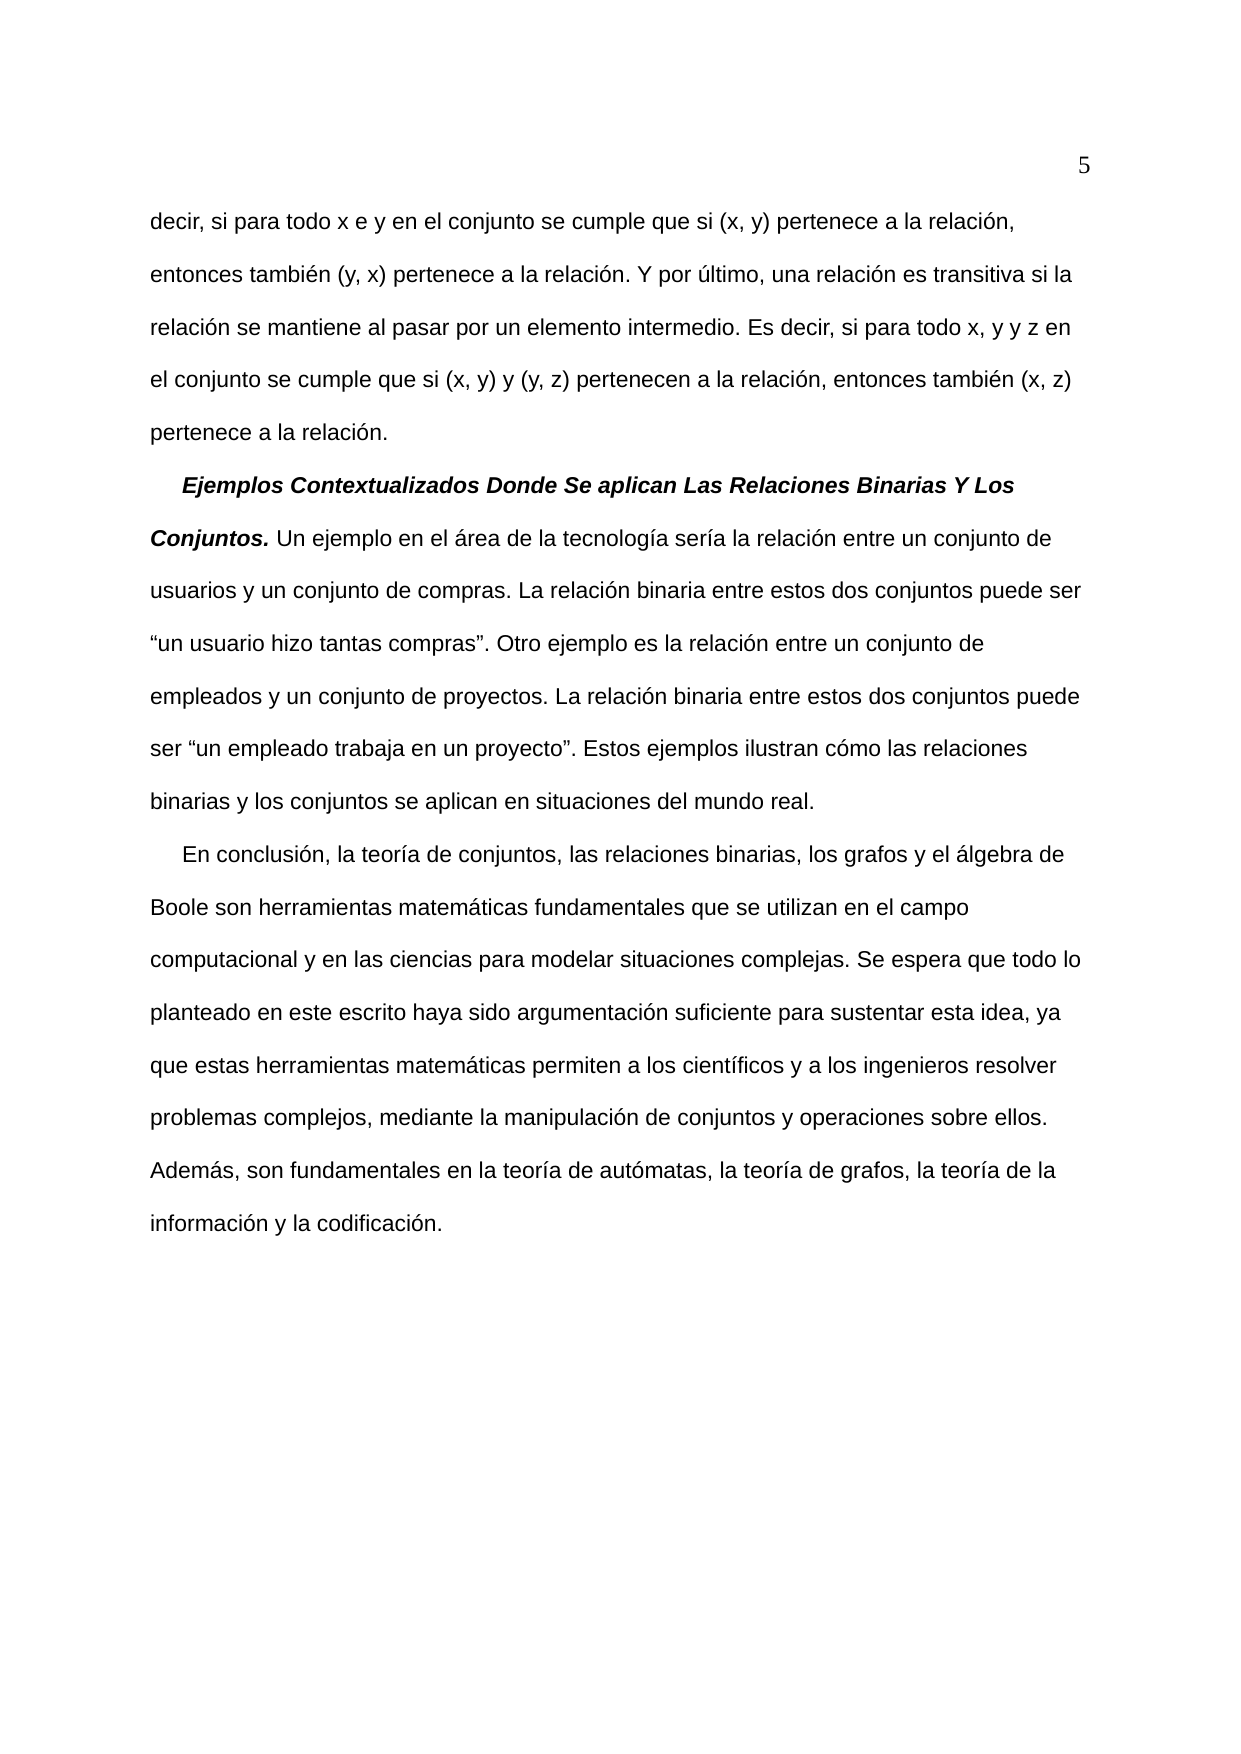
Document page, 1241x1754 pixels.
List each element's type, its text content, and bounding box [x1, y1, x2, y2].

text decir, si para todo x e y en el conjunto se cumple que si (x, y) pertenece a la relación, entonces también (y, x) pertenece a la relación. Y por último, una relación es transitiva si la relación se mantiene al pasar por un elemento intermedio. Es decir, si para todo x, y y z en el conjunto se cumple que si (x, y) y (y, z) pertenecen a la relación, entonces también (x, z) pertenece a la relación. [150, 208, 1090, 445]
text Ejemplos Contextualizados Donde Se aplican Las Relaciones Binarias Y Los Conjuntos. Un ejemplo en el área de la tecnología sería la relación entre un conjunto de usuarios y un conjunto de compras. La relación binaria entre estos dos conjuntos puede ser “un usuario hizo tantas compras”. Otro ejemplo es la relación entre un conjunto de empleados y un conjunto de proyectos. La relación binaria entre estos dos conjuntos puede ser “un empleado trabaja en un proyecto”. Estos ejemplos ilustran cómo las relaciones binarias y los conjuntos se aplican en situaciones del mundo real. [150, 472, 1090, 814]
text En conclusión, la teoría de conjuntos, las relaciones binarias, los grafos y el álgebra de Boole son herramientas matemáticas fundamentales que se utilizan en el campo computacional y en las ciencias para modelar situaciones complejas. Se espera que todo lo planteado en este escrito haya sido argumentación suficiente para sustentar esta idea, ya que estas herramientas matemáticas permiten a los científicos y a los ingenieros resolver problemas complejos, mediante la manipulación de conjuntos y operaciones sobre ellos. Además, son fundamentales en la teoría de autómatas, la teoría de grafos, la teoría de la información y la codificación. [150, 841, 1090, 1236]
